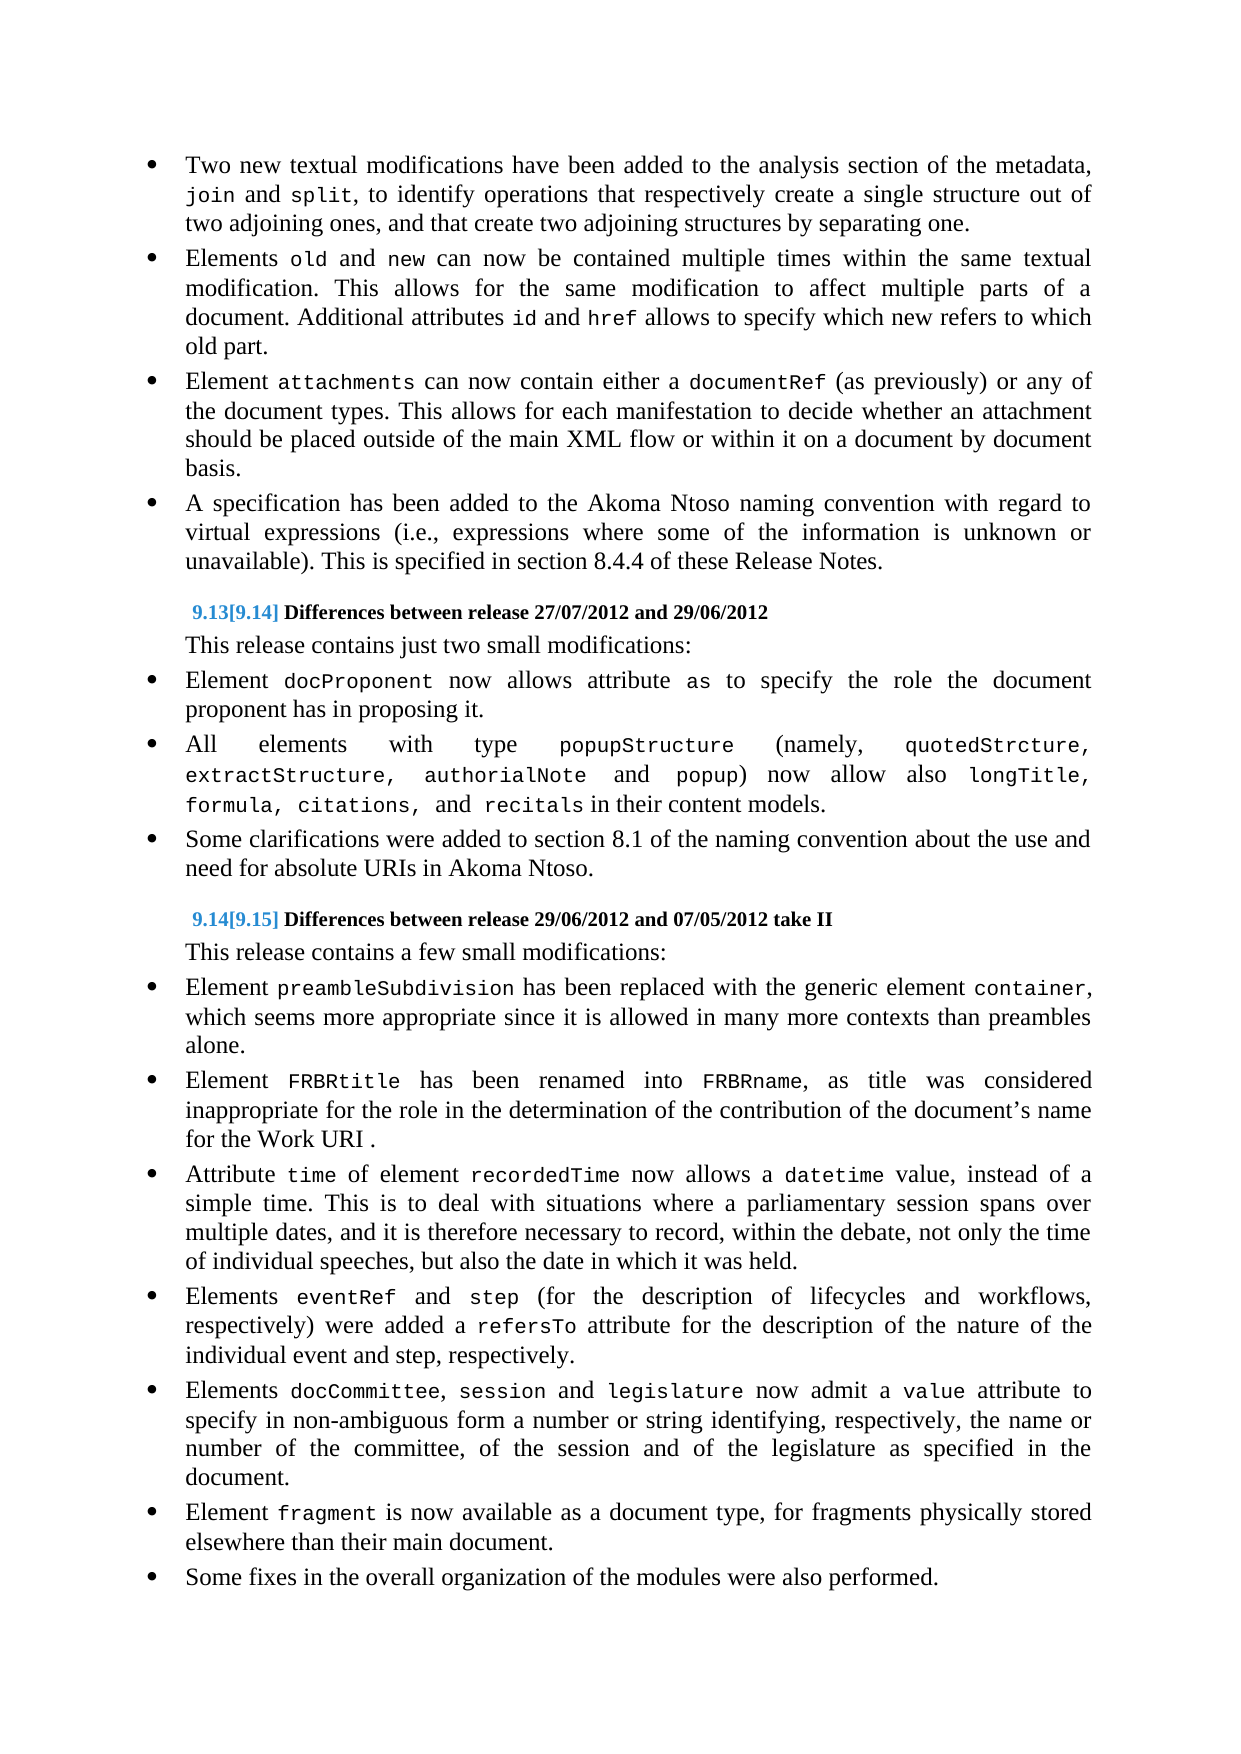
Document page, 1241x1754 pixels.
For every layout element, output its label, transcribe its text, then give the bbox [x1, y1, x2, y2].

list All elements with type popupStructure (namely, quotedStrcture, extractStructure, authorialNote and popup) now allow also longTitle, formula, citations, and recitals in their content models. [148, 729, 1092, 818]
subtitle Differences between release 29/06/2012 and 07/05/2012 take II [192, 907, 1092, 931]
list Elements docCommittee, session and legislature now admit a value attribute to specify in non-ambiguous form a number or string identifying, respectively, the name or number of the committee, of the session and of the legislature as specified in the document. [148, 1375, 1092, 1491]
list A specification has been added to the Akoma Ntoso naming convention with regard to virtual expressions (i.e., expressions where some of the information is unknown or unavailable). This is specified in section 8.4.4 of these Release Notes. [148, 488, 1092, 574]
list Element preambleSubdivision has been replaced with the generic element container, which seems more appropriate since it is allowed in many more contexts than preambles alone. [148, 972, 1092, 1059]
list Elements old and new can now be contained multiple times within the same textual modification. This allows for the same modification to affect multiple parts of a document. Additional attributes id and href allows to specify which new refers to which old part. [148, 243, 1092, 360]
list Two new textual modifications have been added to the analysis section of the metadata, join and split, to identify operations that respectively create a single structure out of two adjoining ones, and that create two adjoining structures by separating one. [148, 150, 1092, 237]
list Element docProponent now allows attribute as to specify the role the document proponent has in proposing it. [148, 665, 1092, 723]
list Elements eventRef and step (for the description of lifecycles and workflows, respectively) were added a refersTo attribute for the description of the nature of the individual event and step, respectively. [148, 1281, 1092, 1369]
text This release contains just two small modifications: [148, 630, 1092, 659]
list Element fragment is now available as a document type, for fragments physically stored elsewhere than their main document. [148, 1497, 1092, 1556]
list Attribute time of element recordedTime now allows a datetime value, instead of a simple time. This is to deal with situations where a parliamentary session spans over multiple dates, and it is therefore necessary to record, within the debate, not only the time of individual speeches, but also the date in which it was held. [148, 1159, 1092, 1275]
list Element attachments can now contain either a documentRef (as previously) or any of the document types. This allows for each manifestation to decide whether an attachment should be placed outside of the main XML flow or within it on a document by document basis. [148, 366, 1092, 482]
list Some clarifications were added to section 8.1 of the naming convention about the use and need for absolute URIs in Akoma Ntoso. [148, 824, 1092, 882]
list Element FRBRtitle has been renamed into FRBRname, as title was considered inappropriate for the role in the determination of the contribution of the document’s name for the Work URI . [148, 1066, 1092, 1153]
list Some fixes in the overall organization of the modules were also performed. [148, 1562, 1092, 1591]
text This release contains a few small modifications: [148, 937, 1092, 966]
subtitle Differences between release 27/07/2012 and 29/06/2012 [192, 599, 1092, 624]
